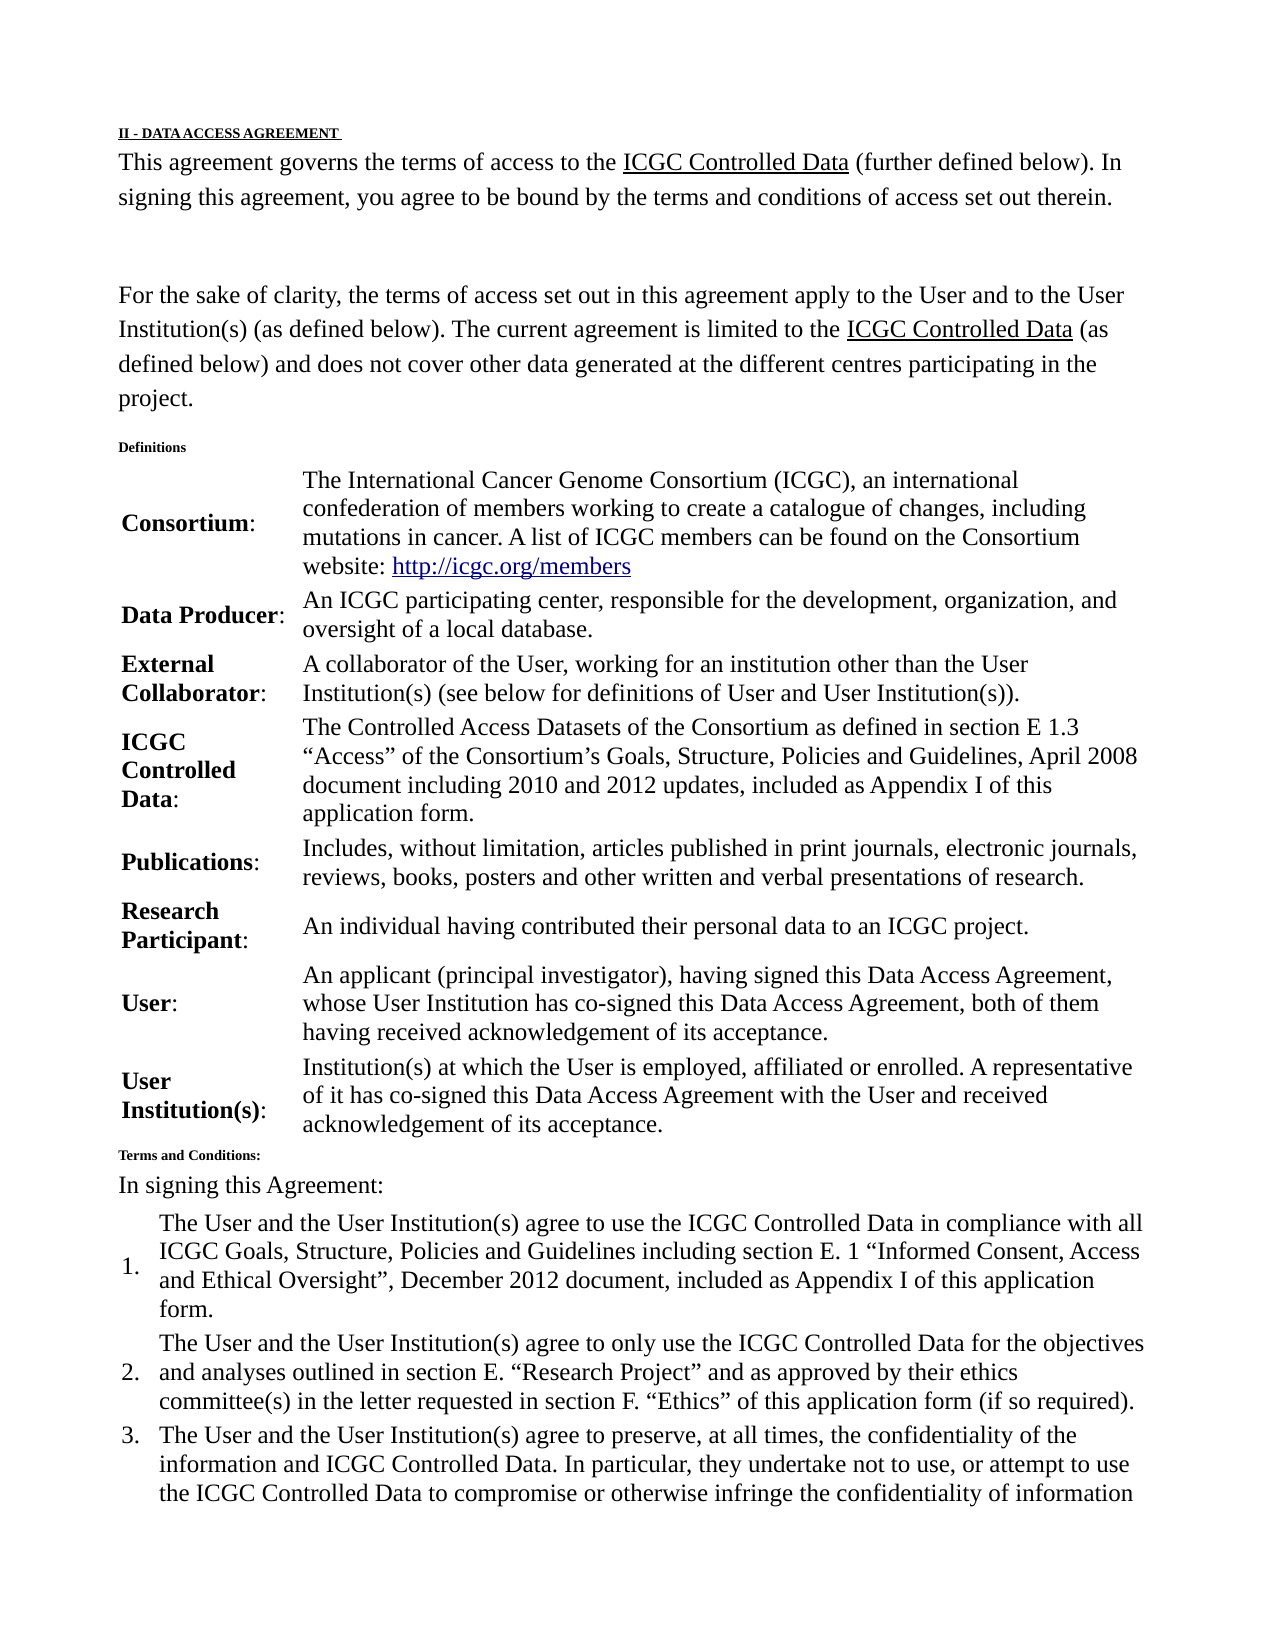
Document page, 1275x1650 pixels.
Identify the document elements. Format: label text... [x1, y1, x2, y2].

table_cell The Controlled Access Datasets of the Consortium as defined in section E 1.3 “Access” of the Consortium’s Goals, Structure, Policies and Guidelines, April 2008 document including 2010 and 2012 updates, included as Appendix I of this application form. [300, 709, 1157, 830]
table_cell An ICGC participating center, responsible for the development, organization, and oversight of a local database. [300, 583, 1157, 646]
subtitle Terms and Conditions: [118, 1147, 1157, 1164]
table_cell 2. [118, 1326, 156, 1418]
text In signing this Agreement: [118, 1170, 1157, 1199]
table_cell An individual having contributed their personal data to an ICGC project. [300, 894, 1157, 957]
table_cell ICGC Controlled Data: [118, 709, 299, 830]
table_cell 3. [118, 1418, 156, 1510]
table_cell Research Participant: [118, 894, 299, 957]
table_cell The User and the User Institution(s) agree to preserve, at all times, the confidentiality of the information and ICGC Controlled Data. In particular, they undertake not to use, or attempt to use the ICGC Controlled Data to compromise or otherwise infringe the confidentiality of information [156, 1418, 1157, 1510]
table_cell User Institution(s): [118, 1049, 299, 1141]
table_cell Publications: [118, 830, 299, 893]
table_header The User and the User Institution(s) agree to use the ICGC Controlled Data in compliance with all ICGC Goals, Structure, Policies and Guidelines including section E. 1 “Informed Consent, Access and Ethical Oversight”, December 2012 document, included as Appendix I of this application form. [156, 1205, 1157, 1326]
table_header The International Cancer Genome Consortium (ICGC), an international confederation of members working to create a catalogue of changes, including mutations in cancer. A list of ICGC members can be found on the Consortium website: http://icgc.org/members [300, 462, 1157, 583]
table_cell A collaborator of the User, working for an institution other than the User Institution(s) (see below for definitions of User and User Institution(s)). [300, 646, 1157, 709]
table_cell Includes, without limitation, articles published in print journals, electronic journals, reviews, books, posters and other written and verbal presentations of research. [300, 830, 1157, 893]
table_cell External Collaborator: [118, 646, 299, 709]
table_header Consortium: [118, 462, 299, 583]
table_header 1. [118, 1205, 156, 1326]
text For the sake of clarity, the terms of access set out in this agreement apply to the User and to the User Institution(s) (as defined below). The current agreement is limited to the ICGC Controlled Data (as defined below) and does not cover other data generated at the different centres participating in the project. [118, 280, 1157, 412]
table_cell Institution(s) at which the User is employed, affiliated or enrolled. A representative of it has co-signed this Data Access Agreement with the User and received acknowledgement of its acceptance. [300, 1049, 1157, 1141]
table_cell Data Producer: [118, 583, 299, 646]
table_cell User: [118, 957, 299, 1049]
table_cell An applicant (principal investigator), having signed this Data Access Agreement, whose User Institution has co-signed this Data Access Agreement, both of them having received acknowledgement of its acceptance. [300, 957, 1157, 1049]
subtitle II - DATA ACCESS AGREEMENT [118, 124, 1157, 141]
table_cell The User and the User Institution(s) agree to only use the ICGC Controlled Data for the objectives and analyses outlined in section E. “Research Project” and as approved by their ethics committee(s) in the letter requested in section F. “Ethics” of this application form (if so required). [156, 1326, 1157, 1418]
text This agreement governs the terms of access to the ICGC Controlled Data (further defined below). In signing this agreement, you agree to be bound by the terms and conditions of access set out therein. [118, 147, 1157, 211]
subtitle Definitions [118, 439, 1157, 456]
